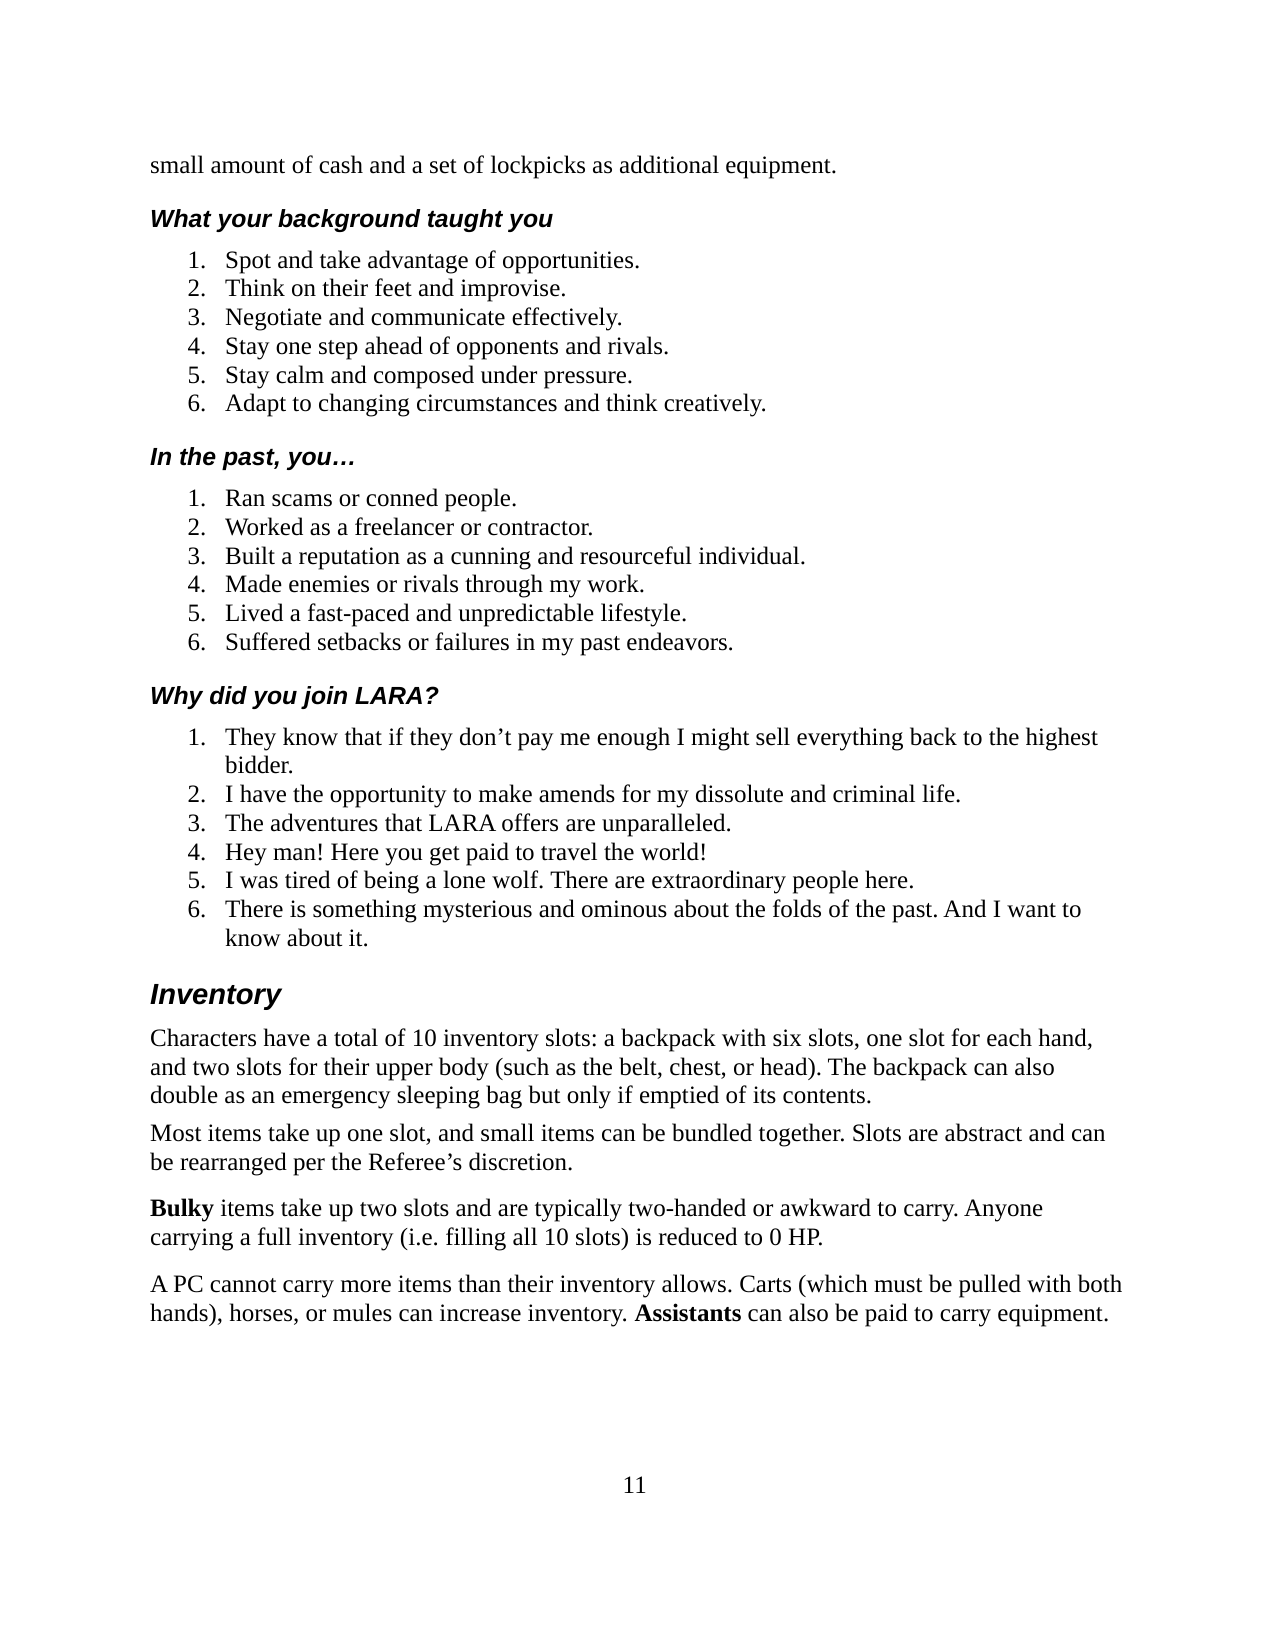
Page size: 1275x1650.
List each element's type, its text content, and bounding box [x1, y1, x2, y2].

text small amount of cash and a set of lockpicks as additional equipment. [150, 150, 1125, 179]
list I have the opportunity to make amends for my dissolute and criminal life. [187, 779, 1125, 808]
text A PC cannot carry more items than their inventory allows. Carts (which must be pulled with both hands), horses, or mules can increase inventory. Assistants can also be paid to carry equipment. [150, 1269, 1125, 1326]
subtitle Inventory [150, 977, 1125, 1010]
list Lived a fast-paced and unpredictable lifestyle. [187, 598, 1125, 627]
text Characters have a total of 10 inventory slots: a backpack with six slots, one slot for each hand, and two slots for their upper body (such as the belt, chest, or head). The backpack can also double as an emergency sleeping bag but only if emptied of its contents. [150, 1023, 1125, 1109]
list Adapt to changing circumstances and think creatively. [187, 388, 1125, 417]
list Suffered setbacks or failures in my past endeavors. [187, 627, 1125, 656]
list Think on their feet and improvise. [187, 273, 1125, 302]
list The adventures that LARA offers are unparalleled. [187, 808, 1125, 837]
subtitle Why did you join LARA? [150, 681, 1125, 709]
list Ran scams or conned people. [187, 483, 1125, 512]
list There is something mysterious and ominous about the folds of the past. And I want to know about it. [187, 894, 1125, 952]
list Worked as a freelancer or contractor. [187, 512, 1125, 541]
list Stay one step ahead of opponents and rivals. [187, 331, 1125, 360]
list Negotiate and communicate effectively. [187, 302, 1125, 331]
list They know that if they don’t pay me enough I might sell everything back to the highest bidder. [187, 722, 1125, 779]
list Stay calm and composed under pressure. [187, 360, 1125, 388]
text Most items take up one slot, and small items can be bundled together. Slots are abstract and can be rearranged per the Referee’s discretion. [150, 1118, 1125, 1176]
list I was tired of being a lone wolf. There are extraordinary people here. [187, 866, 1125, 894]
subtitle In the past, you… [150, 442, 1125, 471]
list Built a reputation as a cunning and resourceful individual. [187, 541, 1125, 569]
text Bulky items take up two slots and are typically two-handed or awkward to carry. Anyone carrying a full inventory (i.e. filling all 10 slots) is reduced to 0 HP. [150, 1193, 1125, 1251]
list Hey man! Here you get paid to travel the world! [187, 837, 1125, 866]
list Spot and take advantage of opportunities. [187, 245, 1125, 273]
list Made enemies or rivals through my work. [187, 569, 1125, 598]
subtitle What your background taught you [150, 204, 1125, 232]
